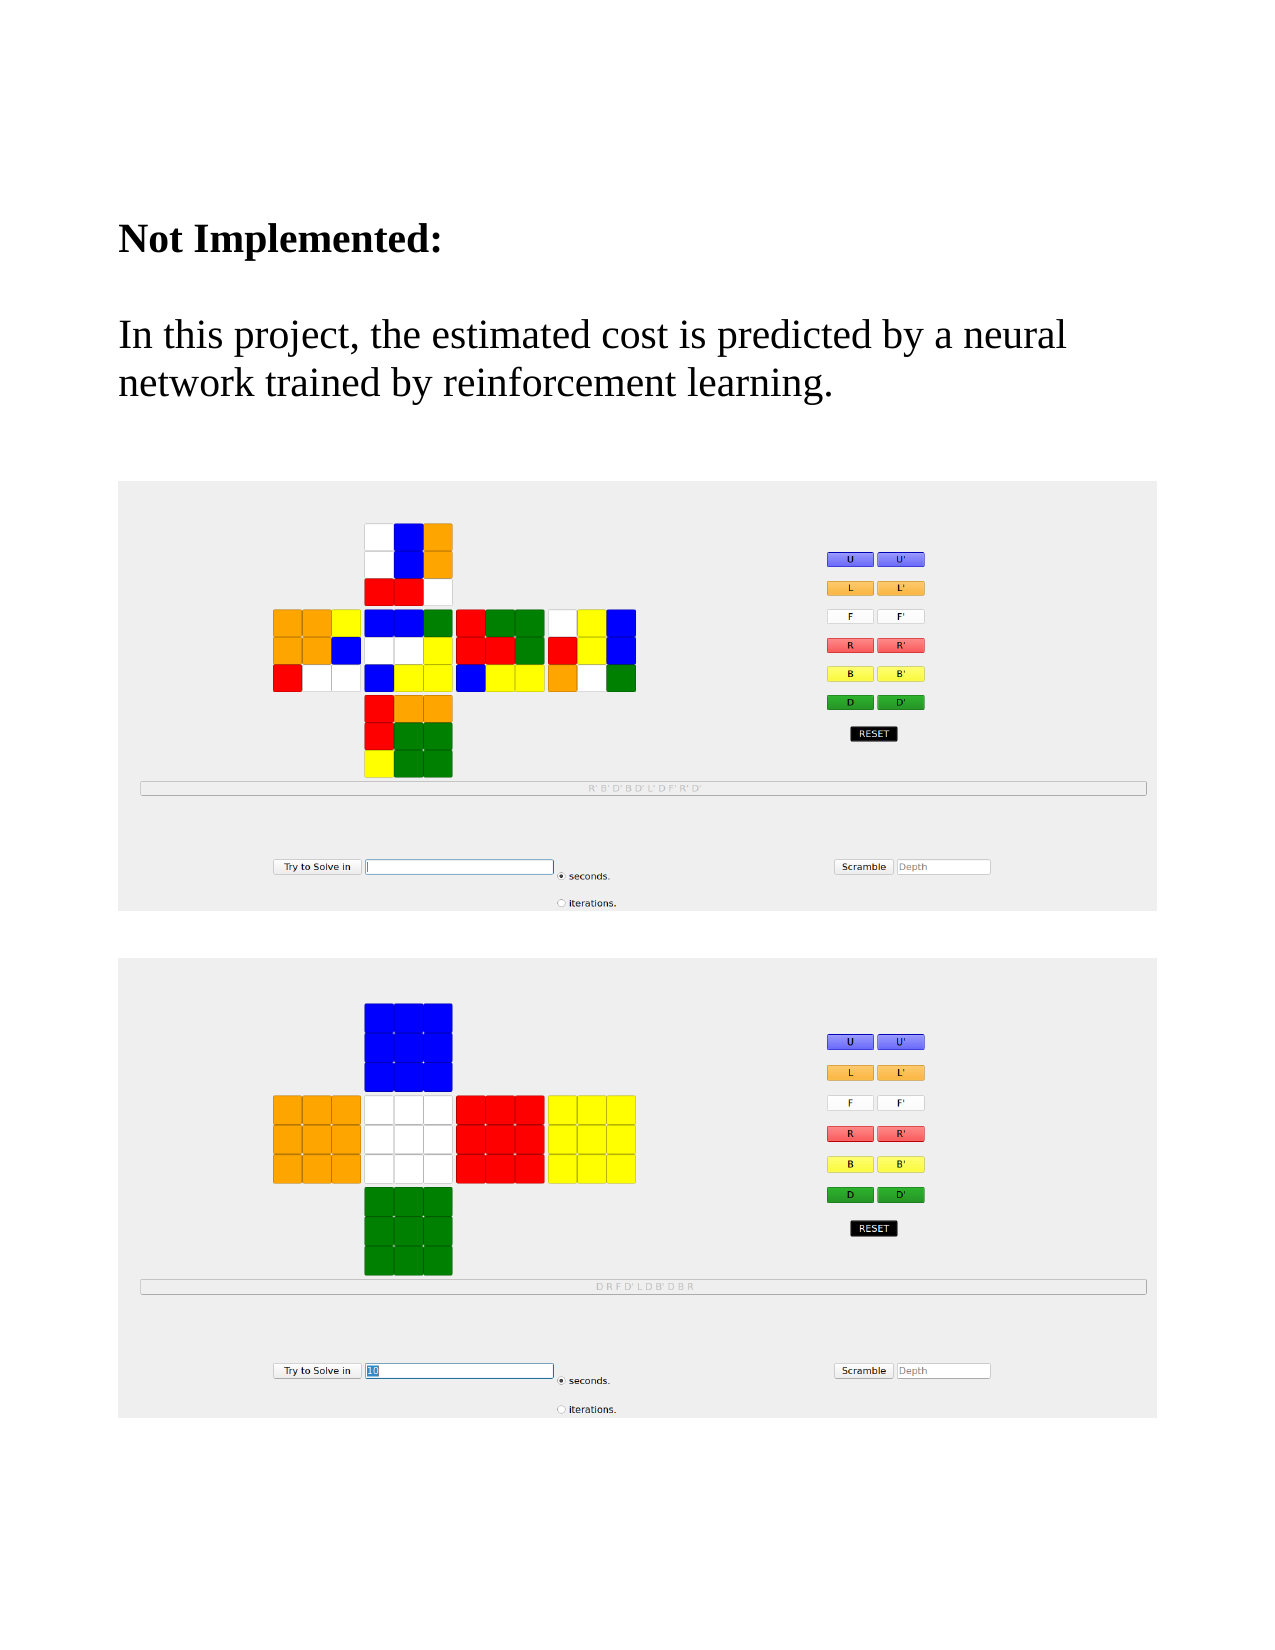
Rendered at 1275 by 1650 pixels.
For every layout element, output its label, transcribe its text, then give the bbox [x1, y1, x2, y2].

text In this project, the estimated cost is predicted by a neural network trained by reinforcement learning. [118, 310, 1157, 406]
picture [118, 958, 1157, 1418]
picture [118, 481, 1157, 911]
text Not Implemented: [118, 214, 1157, 262]
